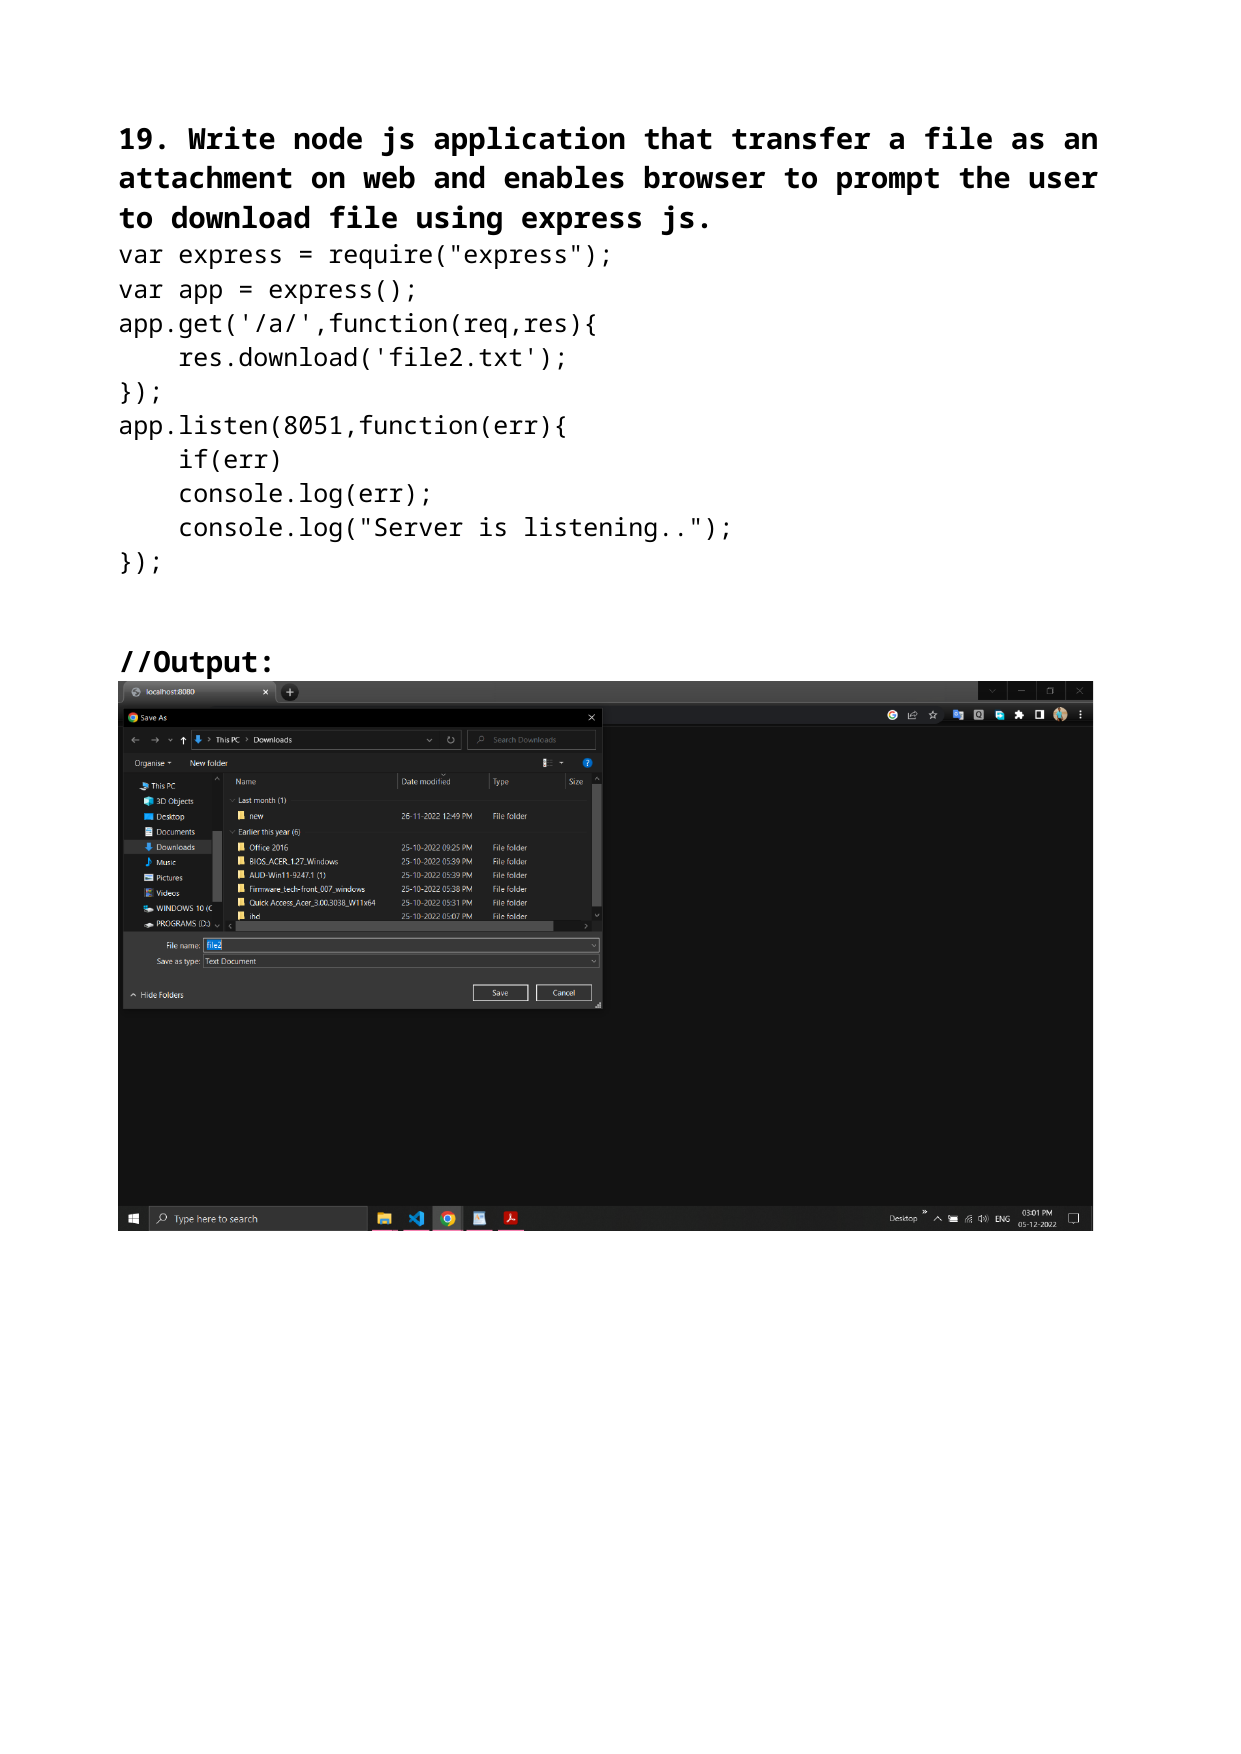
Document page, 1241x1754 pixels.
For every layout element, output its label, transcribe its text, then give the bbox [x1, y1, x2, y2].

text res.download('file2.txt'); [118, 339, 1122, 373]
text console.log("Server is listening.."); [118, 510, 1122, 544]
text app.get('/a/',function(req,res){ [118, 305, 1122, 339]
text var express = require("express"); [118, 237, 1122, 271]
text }); [118, 373, 1122, 407]
text 19. Write node js application that transfer a file as an attachment on web and enables browser to prompt the user to download file using express js. [118, 118, 1122, 237]
picture [118, 681, 1094, 1231]
text //Output: [118, 642, 1122, 681]
text app.listen(8051,function(err){ [118, 407, 1122, 442]
text if(err) [118, 442, 1122, 476]
text var app = express(); [118, 271, 1122, 305]
text console.log(err); [118, 476, 1122, 510]
text }); [118, 544, 1122, 578]
